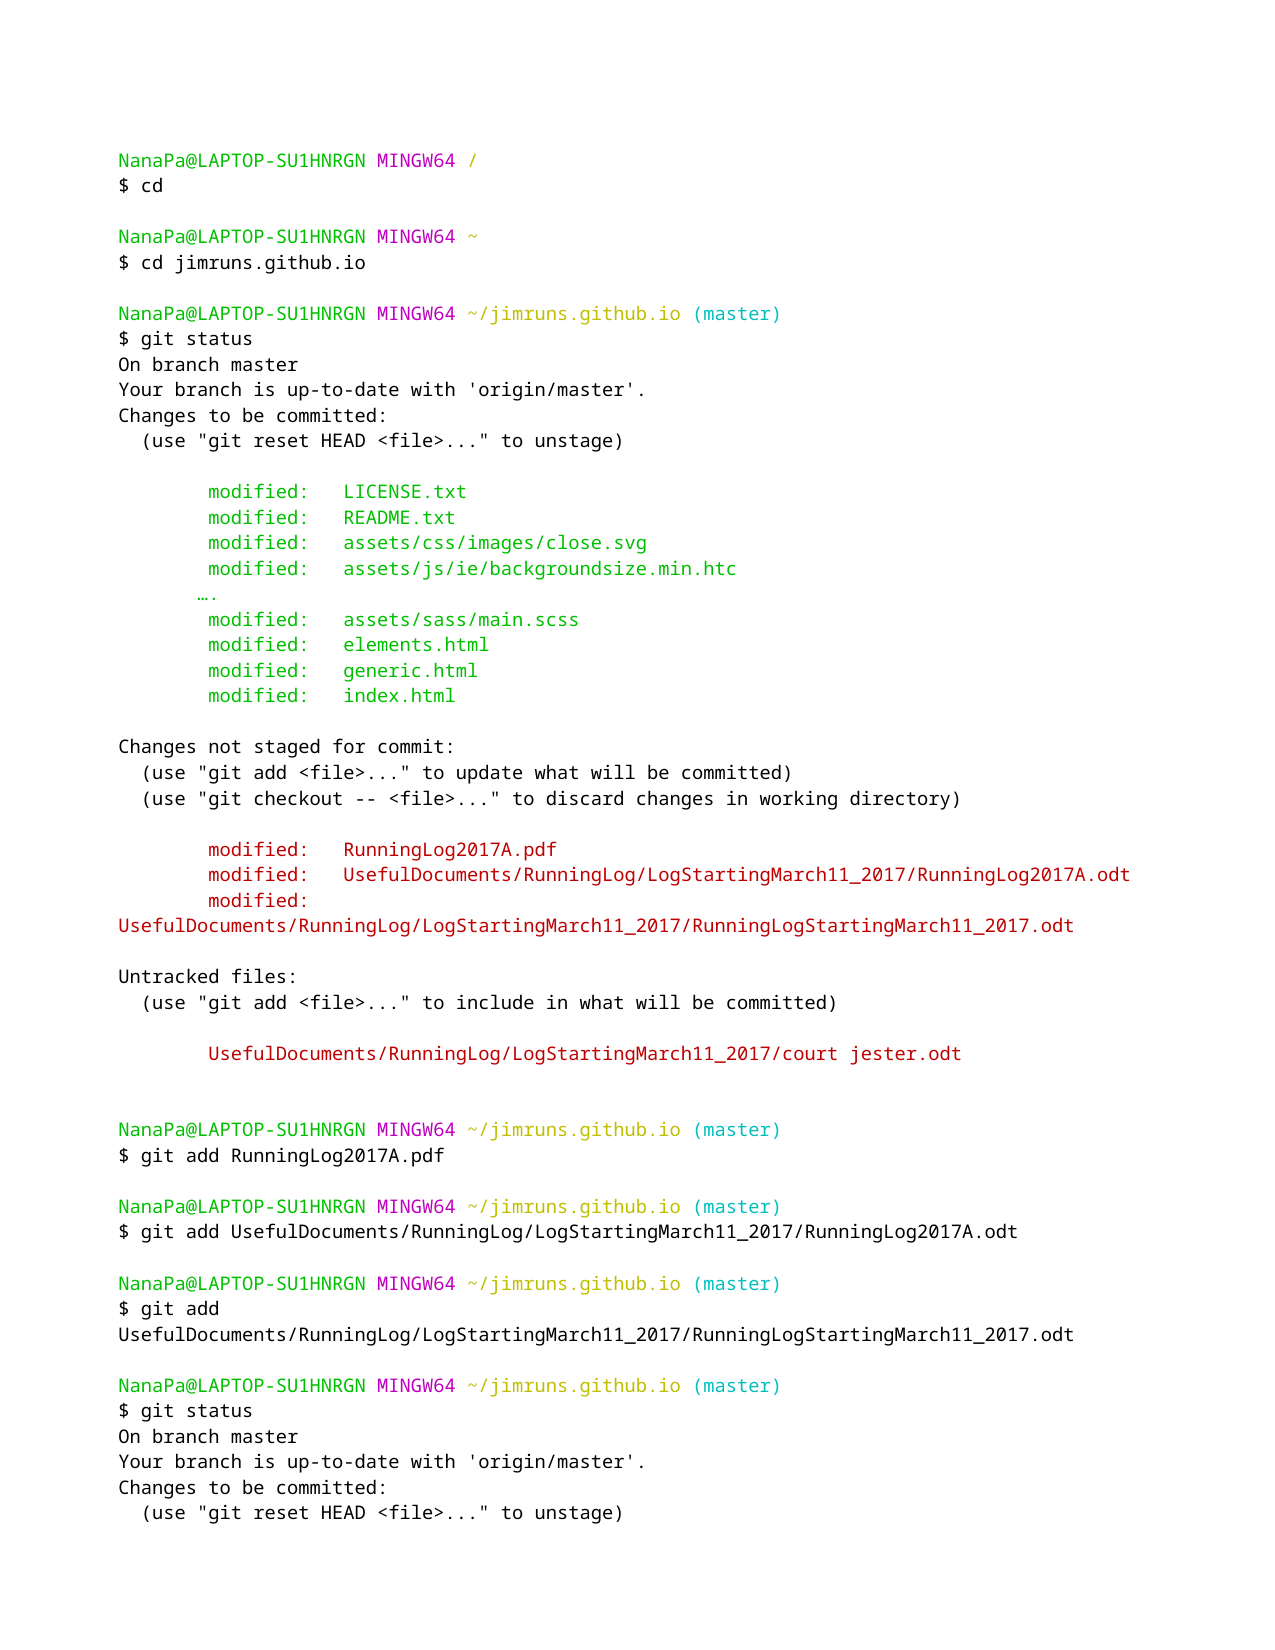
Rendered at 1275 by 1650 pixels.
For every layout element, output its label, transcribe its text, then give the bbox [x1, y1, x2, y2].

text modified: generic.html [118, 657, 1157, 683]
text NanaPa@LAPTOP-SU1HNRGN MINGW64 ~/jimruns.github.io (master) [118, 1117, 1157, 1142]
text modified: RunningLog2017A.pdf [118, 836, 1157, 861]
text modified: index.html [118, 683, 1157, 708]
text modified: assets/sass/main.scss [118, 606, 1157, 632]
text modified: LICENSE.txt [118, 479, 1157, 504]
text NanaPa@LAPTOP-SU1HNRGN MINGW64 ~/jimruns.github.io (master) [118, 1270, 1157, 1295]
text modified: UsefulDocuments/RunningLog/LogStartingMarch11_2017/RunningLog2017A.odt [118, 861, 1157, 887]
text (use "git reset HEAD <file>..." to unstage) [118, 1499, 1157, 1525]
text On branch master [118, 1423, 1157, 1448]
text NanaPa@LAPTOP-SU1HNRGN MINGW64 ~/jimruns.github.io (master) [118, 300, 1157, 326]
text modified: elements.html [118, 632, 1157, 657]
text $ cd [118, 172, 1157, 198]
text $ cd jimruns.github.io [118, 249, 1157, 274]
text Untracked files: [118, 963, 1157, 989]
text modified: assets/css/images/close.svg [118, 530, 1157, 555]
text …. [118, 581, 1157, 606]
text On branch master [118, 351, 1157, 377]
text Changes to be committed: [118, 1474, 1157, 1499]
text Changes to be committed: [118, 402, 1157, 428]
text Changes not staged for commit: [118, 734, 1157, 759]
text $ git status [118, 326, 1157, 351]
text $ git add UsefulDocuments/RunningLog/LogStartingMarch11_2017/RunningLogStartingMarch11_2017.odt [118, 1295, 1157, 1346]
text (use "git reset HEAD <file>..." to unstage) [118, 428, 1157, 453]
text modified: assets/js/ie/backgroundsize.min.htc [118, 555, 1157, 581]
text UsefulDocuments/RunningLog/LogStartingMarch11_2017/court jester.odt [118, 1040, 1157, 1066]
text $ git add UsefulDocuments/RunningLog/LogStartingMarch11_2017/RunningLog2017A.odt [118, 1219, 1157, 1244]
text NanaPa@LAPTOP-SU1HNRGN MINGW64 / [118, 147, 1157, 172]
text $ git add RunningLog2017A.pdf [118, 1142, 1157, 1168]
text Your branch is up-to-date with 'origin/master'. [118, 377, 1157, 402]
text modified: README.txt [118, 504, 1157, 530]
text Your branch is up-to-date with 'origin/master'. [118, 1448, 1157, 1474]
text modified: UsefulDocuments/RunningLog/LogStartingMarch11_2017/RunningLogStartingMarch11_2017.odt [118, 887, 1157, 938]
text NanaPa@LAPTOP-SU1HNRGN MINGW64 ~/jimruns.github.io (master) [118, 1193, 1157, 1219]
text $ git status [118, 1397, 1157, 1423]
text (use "git add <file>..." to update what will be committed) [118, 759, 1157, 785]
text (use "git checkout -- <file>..." to discard changes in working directory) [118, 785, 1157, 810]
text NanaPa@LAPTOP-SU1HNRGN MINGW64 ~ [118, 223, 1157, 249]
text NanaPa@LAPTOP-SU1HNRGN MINGW64 ~/jimruns.github.io (master) [118, 1372, 1157, 1397]
text (use "git add <file>..." to include in what will be committed) [118, 989, 1157, 1014]
